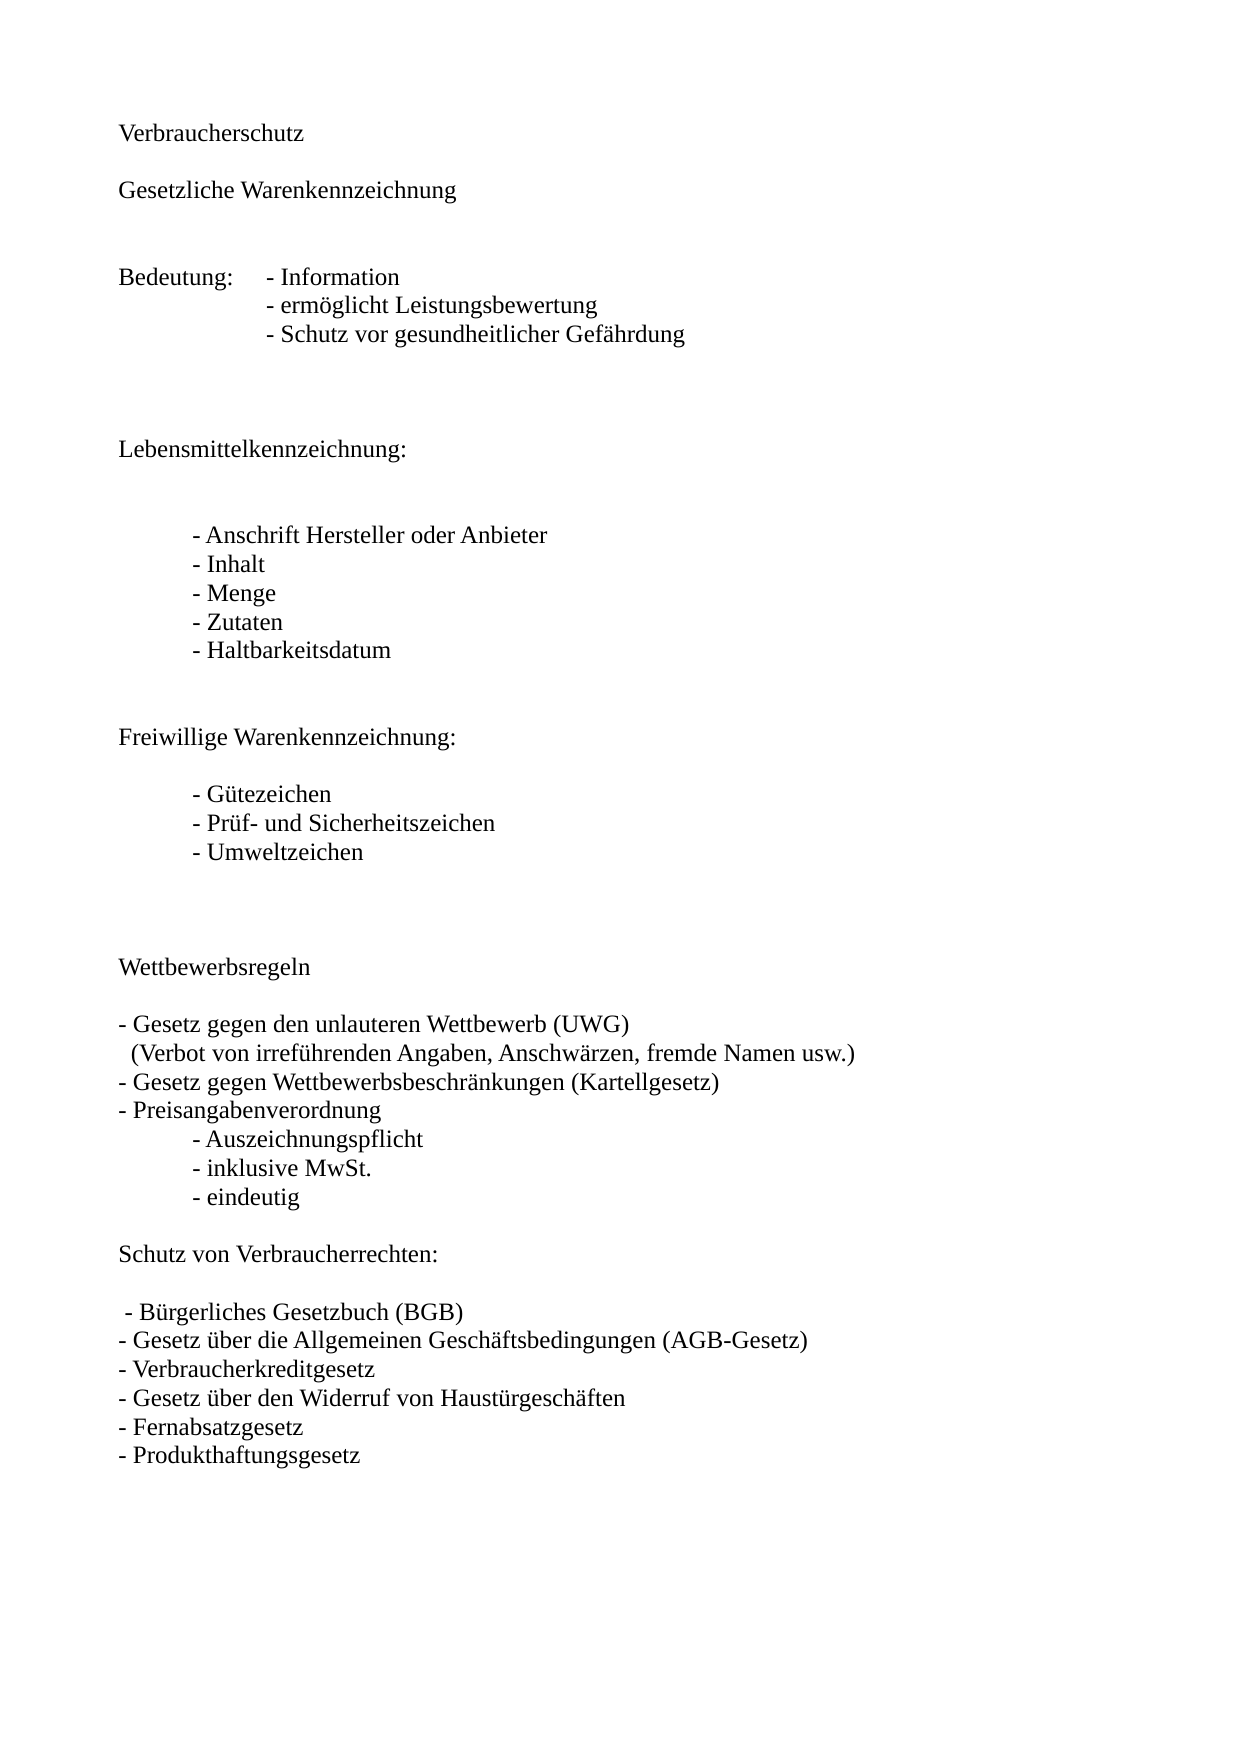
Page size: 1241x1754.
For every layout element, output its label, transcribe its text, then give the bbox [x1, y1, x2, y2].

text - Auszeichnungspflicht [118, 1124, 1122, 1153]
text - Inhalt [118, 549, 1122, 578]
text - Gesetz über die Allgemeinen Geschäftsbedingungen (AGB-Gesetz) [118, 1326, 1122, 1354]
text - Gesetz über den Widerruf von Haustürgeschäften [118, 1383, 1122, 1412]
text - Gesetz gegen den unlauteren Wettbewerb (UWG) [118, 1009, 1122, 1038]
text - Zutaten [118, 607, 1122, 636]
text - ermöglicht Leistungsbewertung [118, 291, 1122, 319]
text - Gesetz gegen Wettbewerbsbeschränkungen (Kartellgesetz) [118, 1067, 1122, 1096]
text Bedeutung: - Information [118, 262, 1122, 291]
text Verbraucherschutz [118, 118, 1122, 147]
text - Haltbarkeitsdatum [118, 636, 1122, 664]
text Wettbewerbsregeln [118, 952, 1122, 981]
text - Anschrift Hersteller oder Anbieter [118, 521, 1122, 549]
text - Preisangabenverordnung [118, 1096, 1122, 1124]
text (Verbot von irreführenden Angaben, Anschwärzen, fremde Namen usw.) [118, 1038, 1122, 1067]
text - eindeutig [118, 1182, 1122, 1211]
text - inklusive MwSt. [118, 1153, 1122, 1182]
text Lebensmittelkennzeichnung: [118, 434, 1122, 463]
text - Prüf- und Sicherheitszeichen [118, 808, 1122, 837]
text - Verbraucherkreditgesetz [118, 1354, 1122, 1383]
text Gesetzliche Warenkennzeichnung [118, 176, 1122, 204]
text - Fernabsatzgesetz [118, 1412, 1122, 1441]
text - Bürgerliches Gesetzbuch (BGB) [118, 1297, 1122, 1326]
text - Umweltzeichen [118, 837, 1122, 866]
text - Schutz vor gesundheitlicher Gefährdung [118, 319, 1122, 348]
text Schutz von Verbraucherrechten: [118, 1239, 1122, 1268]
text - Produkthaftungsgesetz [118, 1441, 1122, 1469]
text Freiwillige Warenkennzeichnung: [118, 722, 1122, 751]
text - Gütezeichen [118, 779, 1122, 808]
text - Menge [118, 578, 1122, 607]
